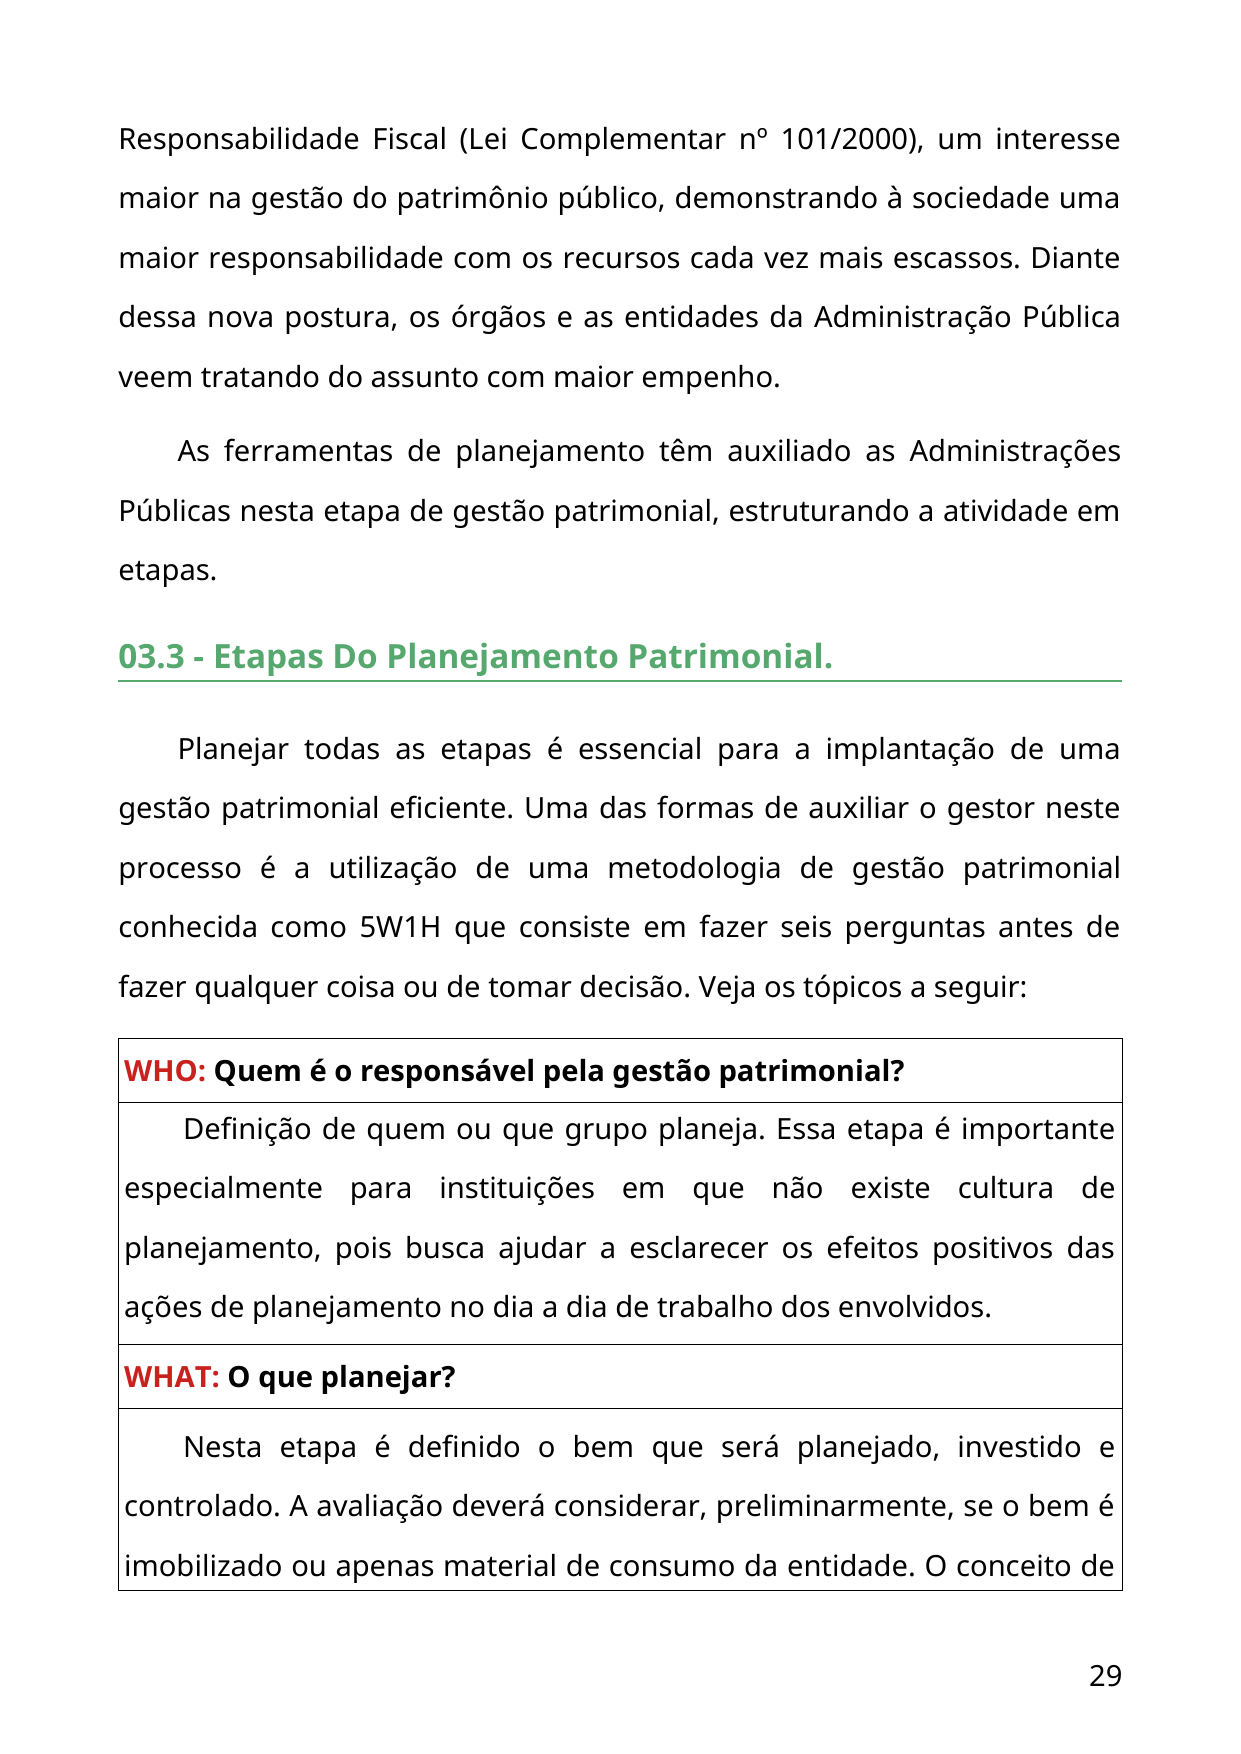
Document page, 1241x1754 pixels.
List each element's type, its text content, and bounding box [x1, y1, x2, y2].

table_cell Nesta etapa é definido o bem que será planejado, investido e controlado. A avaliação deverá considerar, preliminarmente, se o bem é imobilizado ou apenas material de consumo da entidade. O conceito de [119, 1409, 1122, 1590]
text Responsabilidade Fiscal (Lei Complementar nº 101/2000), um interesse maior na gestão do patrimônio público, demonstrando à sociedade uma maior responsabilidade com os recursos cada vez mais escassos. Diante dessa nova postura, os órgãos e as entidades da Administração Pública veem tratando do assunto com maior empenho. [118, 118, 1122, 396]
table_header WHO: Quem é o responsável pela gestão patrimonial? [119, 1039, 1122, 1102]
text Planejar todas as etapas é essencial para a implantação de uma gestão patrimonial eficiente. Uma das formas de auxiliar o gestor neste processo é a utilização de uma metodologia de gestão patrimonial conhecida como 5W1H que consiste em fazer seis perguntas antes de fazer qualquer coisa ou de tomar decisão. Veja os tópicos a seguir: [118, 728, 1122, 1006]
subtitle 03.3 - Etapas Do Planejamento Patrimonial. [118, 632, 1122, 680]
table_cell Definição de quem ou que grupo planeja. Essa etapa é importante especialmente para instituições em que não existe cultura de planejamento, pois busca ajudar a esclarecer os efeitos positivos das ações de planejamento no dia a dia de trabalho dos envolvidos. [119, 1103, 1122, 1344]
text As ferramentas de planejamento têm auxiliado as Administrações Públicas nesta etapa de gestão patrimonial, estruturando a atividade em etapas. [118, 430, 1122, 589]
table_cell WHAT: O que planejar? [119, 1345, 1122, 1408]
